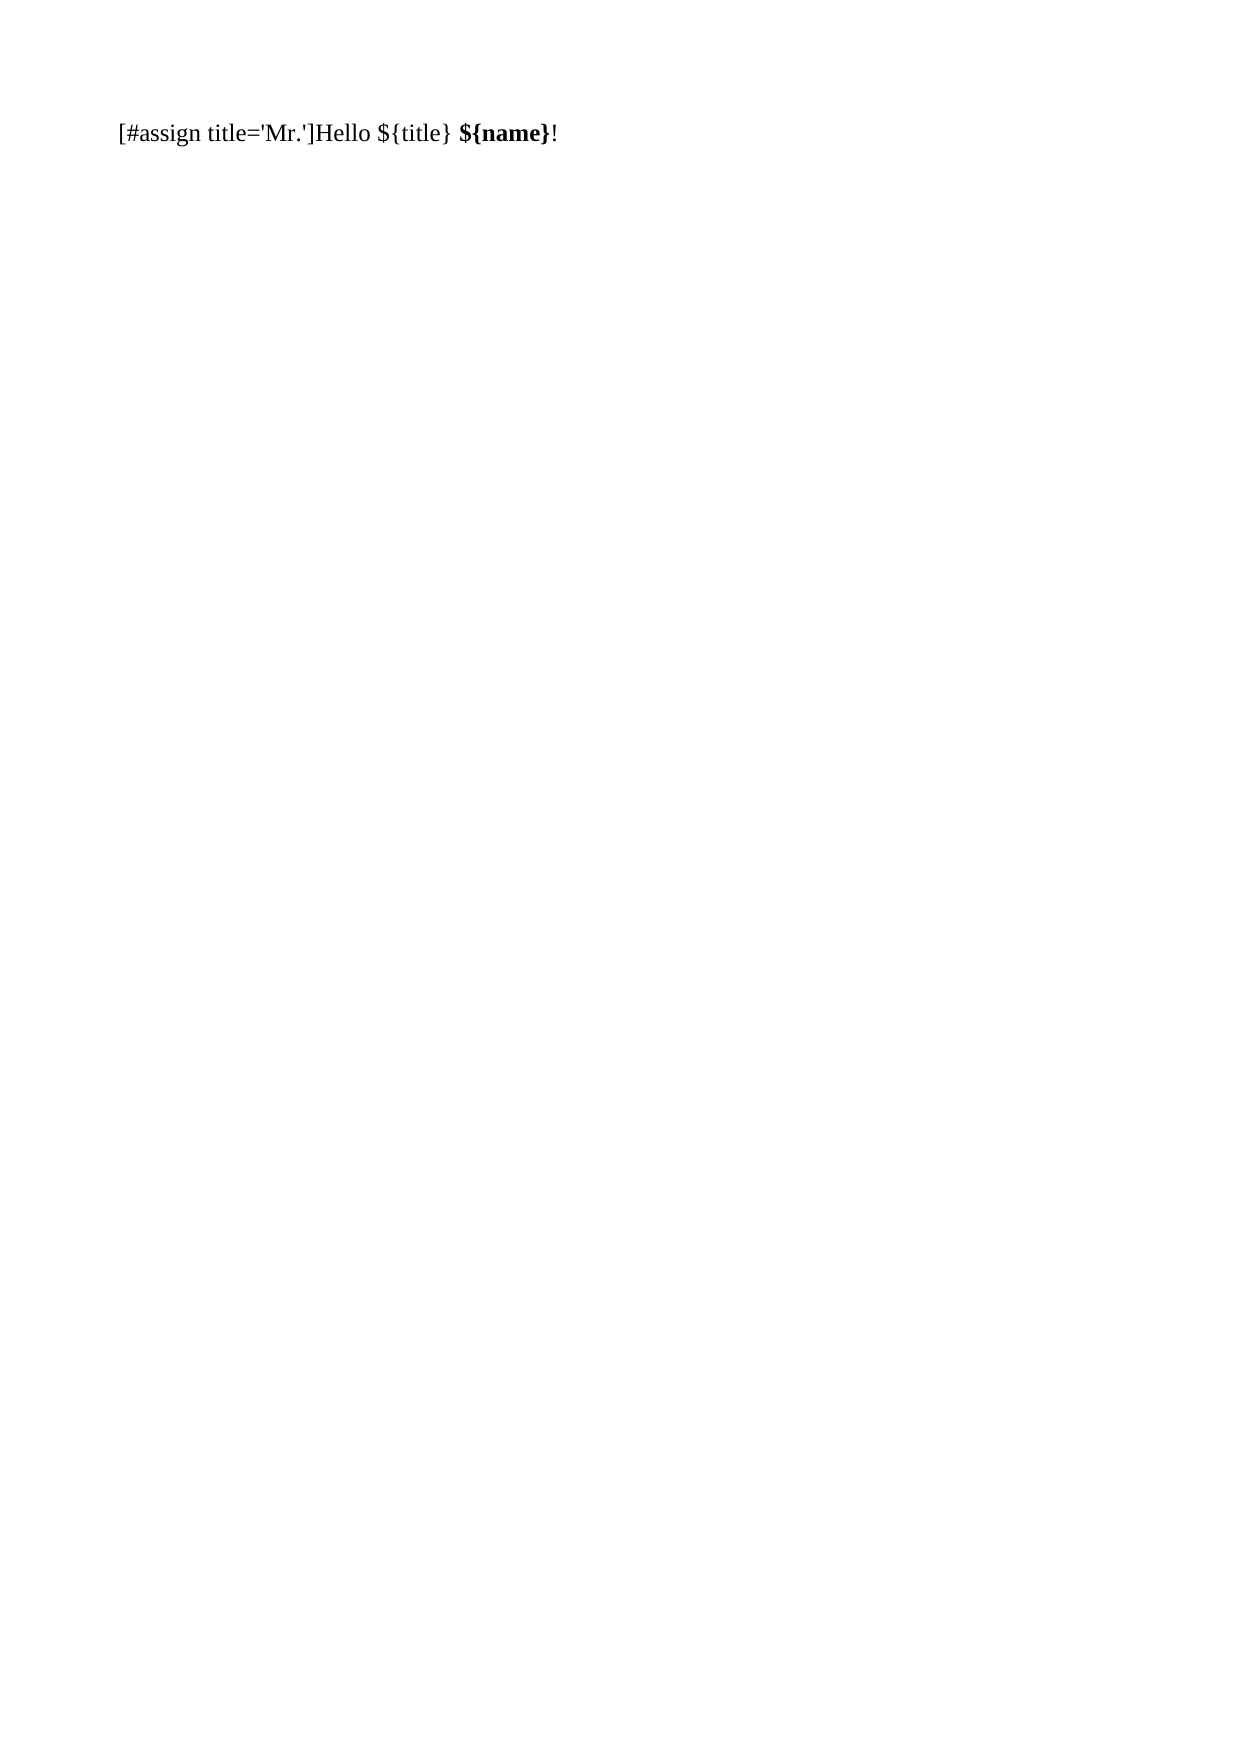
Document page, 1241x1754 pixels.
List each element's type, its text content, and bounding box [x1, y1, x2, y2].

text [#assign title='Mr.']Hello ${title} ${name}! [118, 118, 1122, 147]
